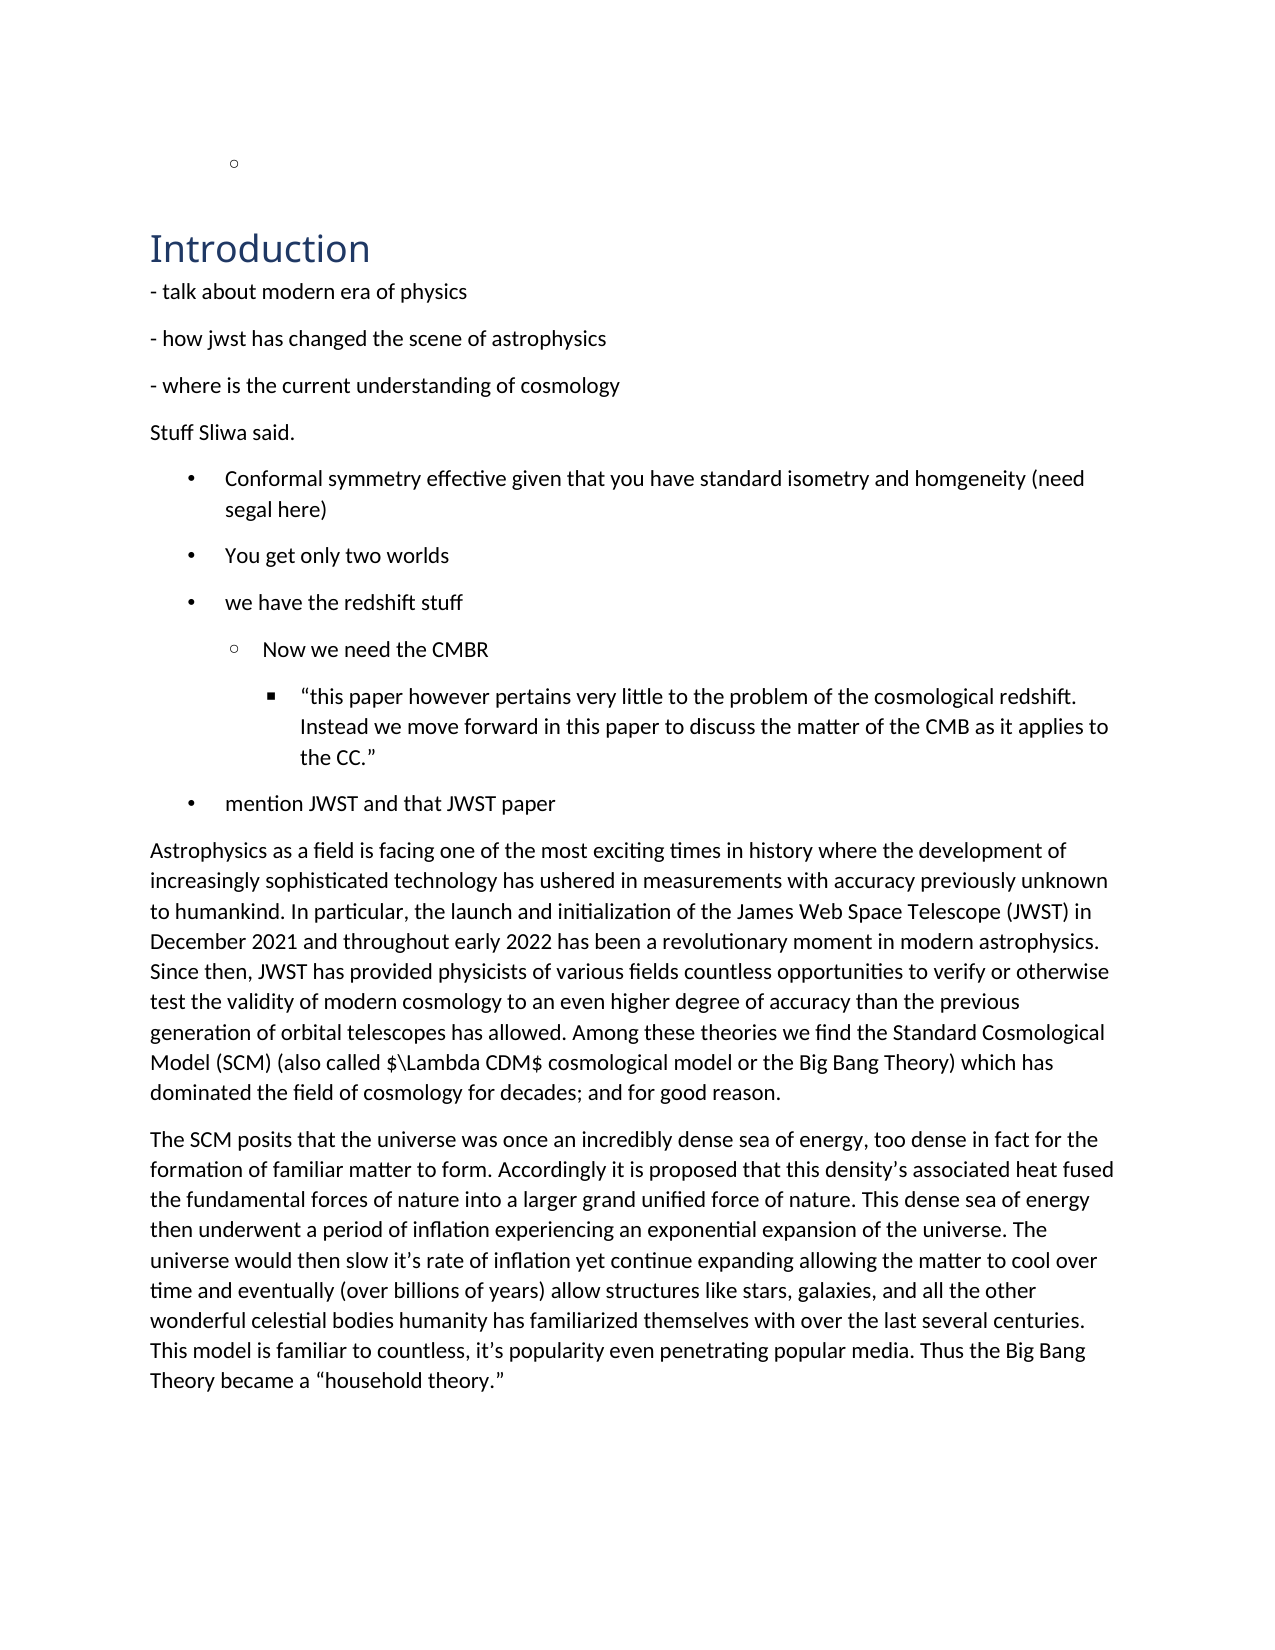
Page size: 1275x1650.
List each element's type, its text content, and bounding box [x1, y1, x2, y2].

text The SCM posits that the universe was once an incredibly dense sea of energy, too dense in fact for the formation of familiar matter to form. Accordingly it is proposed that this density’s associated heat fused the fundamental forces of nature into a larger grand unified force of nature. This dense sea of energy then underwent a period of inflation experiencing an exponential expansion of the universe. The universe would then slow it’s rate of inflation yet continue expanding allowing the matter to cool over time and eventually (over billions of years) allow structures like stars, galaxies, and all the other wonderful celestial bodies humanity has familiarized themselves with over the last several centuries. This model is familiar to countless, it’s popularity even penetrating popular media. Thus the Big Bang Theory became a “household theory.” [150, 1125, 1125, 1395]
subtitle Introduction [150, 222, 1125, 273]
text - where is the current understanding of cosmology [150, 371, 1125, 399]
list we have the redshift stuff [187, 588, 1125, 617]
list You get only two worlds [187, 542, 1125, 570]
text - how jwst has changed the scene of astrophysics [150, 324, 1125, 352]
list Now we need the CMBR [225, 635, 1125, 663]
text Astrophysics as a field is facing one of the most exciting times in history where the development of increasingly sophisticated technology has ushered in measurements with accuracy previously unknown to humankind. In particular, the launch and initialization of the James Web Space Telescope (JWST) in December 2021 and throughout early 2022 has been a revolutionary moment in modern astrophysics. Since then, JWST has provided physicists of various fields countless opportunities to verify or otherwise test the validity of modern cosmology to an even higher degree of accuracy than the previous generation of orbital telescopes has allowed. Among these theories we find the Standard Cosmological Model (SCM) (also called $\Lambda CDM$ cosmological model or the Big Bang Theory) which has dominated the field of cosmology for decades; and for good reason. [150, 836, 1125, 1106]
text Stuff Sliwa said. [150, 418, 1125, 446]
list “this paper however pertains very little to the problem of the cosmological redshift. Instead we move forward in this paper to discuss the matter of the CMB as it applies to the CC.” [262, 682, 1125, 771]
text - talk about modern era of physics [150, 277, 1125, 305]
list Conformal symmetry effective given that you have standard isometry and homgeneity (need segal here) [187, 464, 1125, 523]
list mention JWST and that JWST paper [187, 789, 1125, 818]
